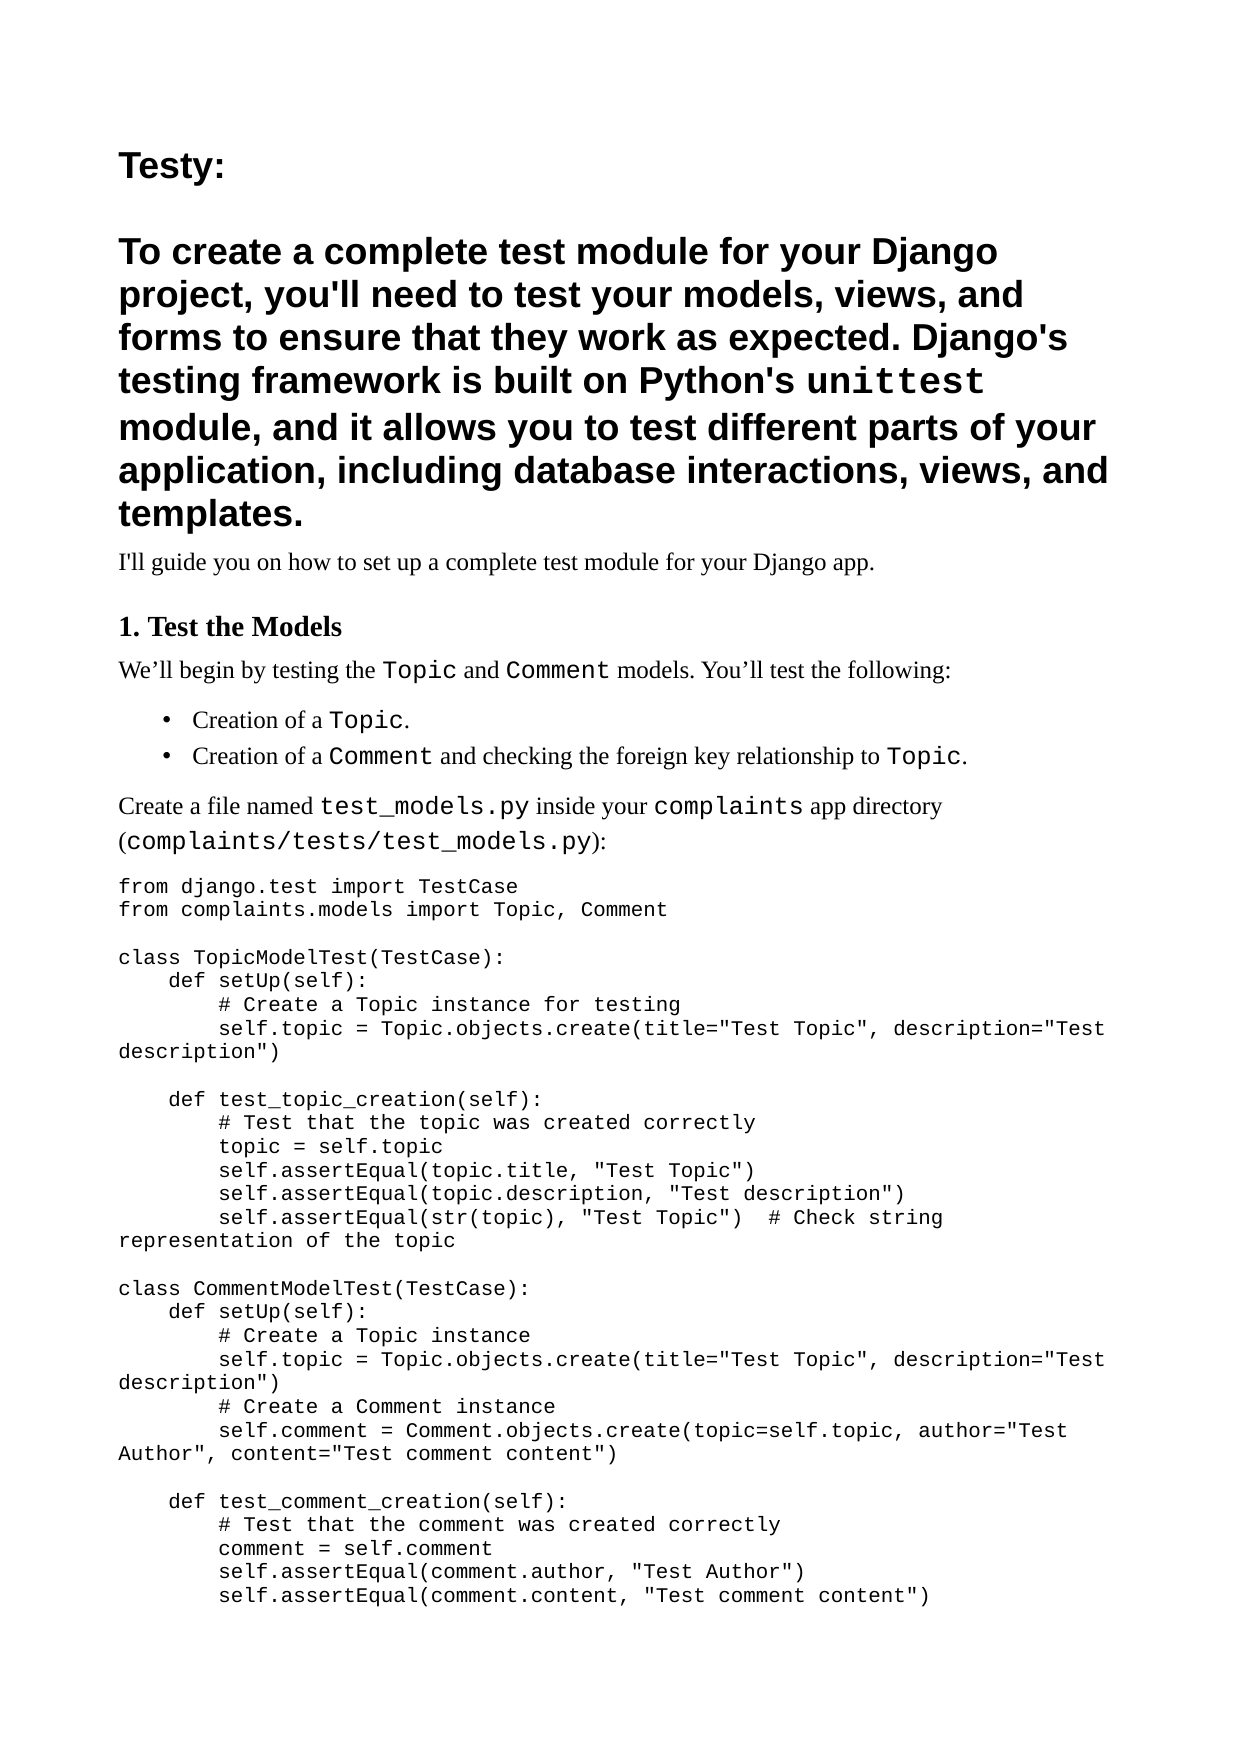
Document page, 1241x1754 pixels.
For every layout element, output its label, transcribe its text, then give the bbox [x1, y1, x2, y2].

subtitle 1. Test the Models [118, 609, 1122, 643]
text # Create a Topic instance [118, 1325, 1122, 1349]
subtitle Testy: To create a complete test module for your Django project, you'll need to test your models, views, and forms to ensure that they work as expected. Django's testing framework is built on Python's unittest module, and it allows you to test different parts of your application, including database interactions, views, and templates. [118, 143, 1122, 534]
text def setUp(self): [118, 1301, 1122, 1325]
text # Create a Comment instance [118, 1396, 1122, 1420]
list Creation of a Topic. [162, 705, 1122, 736]
text class TopicModelTest(TestCase): [118, 947, 1122, 970]
text self.assertEqual(topic.description, "Test description") [118, 1183, 1122, 1207]
text self.topic = Topic.objects.create(title="Test Topic", description="Test description") [118, 1349, 1122, 1396]
text self.assertEqual(comment.author, "Test Author") [118, 1562, 1122, 1585]
text Create a file named test_models.py inside your complaints app directory (complaints/tests/test_models.py): [118, 791, 1122, 857]
text from complaints.models import Topic, Comment [118, 899, 1122, 923]
text def test_comment_creation(self): [118, 1491, 1122, 1514]
text # Test that the topic was created correctly [118, 1112, 1122, 1136]
text self.comment = Comment.objects.create(topic=self.topic, author="Test Author", content="Test comment content") [118, 1420, 1122, 1467]
text # Create a Topic instance for testing [118, 994, 1122, 1018]
text def test_topic_creation(self): [118, 1089, 1122, 1112]
text We’ll begin by testing the Topic and Comment models. You’ll test the following: [118, 655, 1122, 686]
text self.topic = Topic.objects.create(title="Test Topic", description="Test description") [118, 1018, 1122, 1065]
text class CommentModelTest(TestCase): [118, 1278, 1122, 1301]
list Creation of a Comment and checking the foreign key relationship to Topic. [162, 741, 1122, 772]
text self.assertEqual(str(topic), "Test Topic") # Check string representation of the topic [118, 1207, 1122, 1254]
text self.assertEqual(comment.content, "Test comment content") [118, 1585, 1122, 1609]
text comment = self.comment [118, 1538, 1122, 1562]
text def setUp(self): [118, 970, 1122, 994]
text topic = self.topic [118, 1136, 1122, 1159]
text I'll guide you on how to set up a complete test module for your Django app. [118, 547, 1122, 576]
text from django.test import TestCase [118, 876, 1122, 899]
text # Test that the comment was created correctly [118, 1514, 1122, 1538]
text self.assertEqual(topic.title, "Test Topic") [118, 1159, 1122, 1183]
